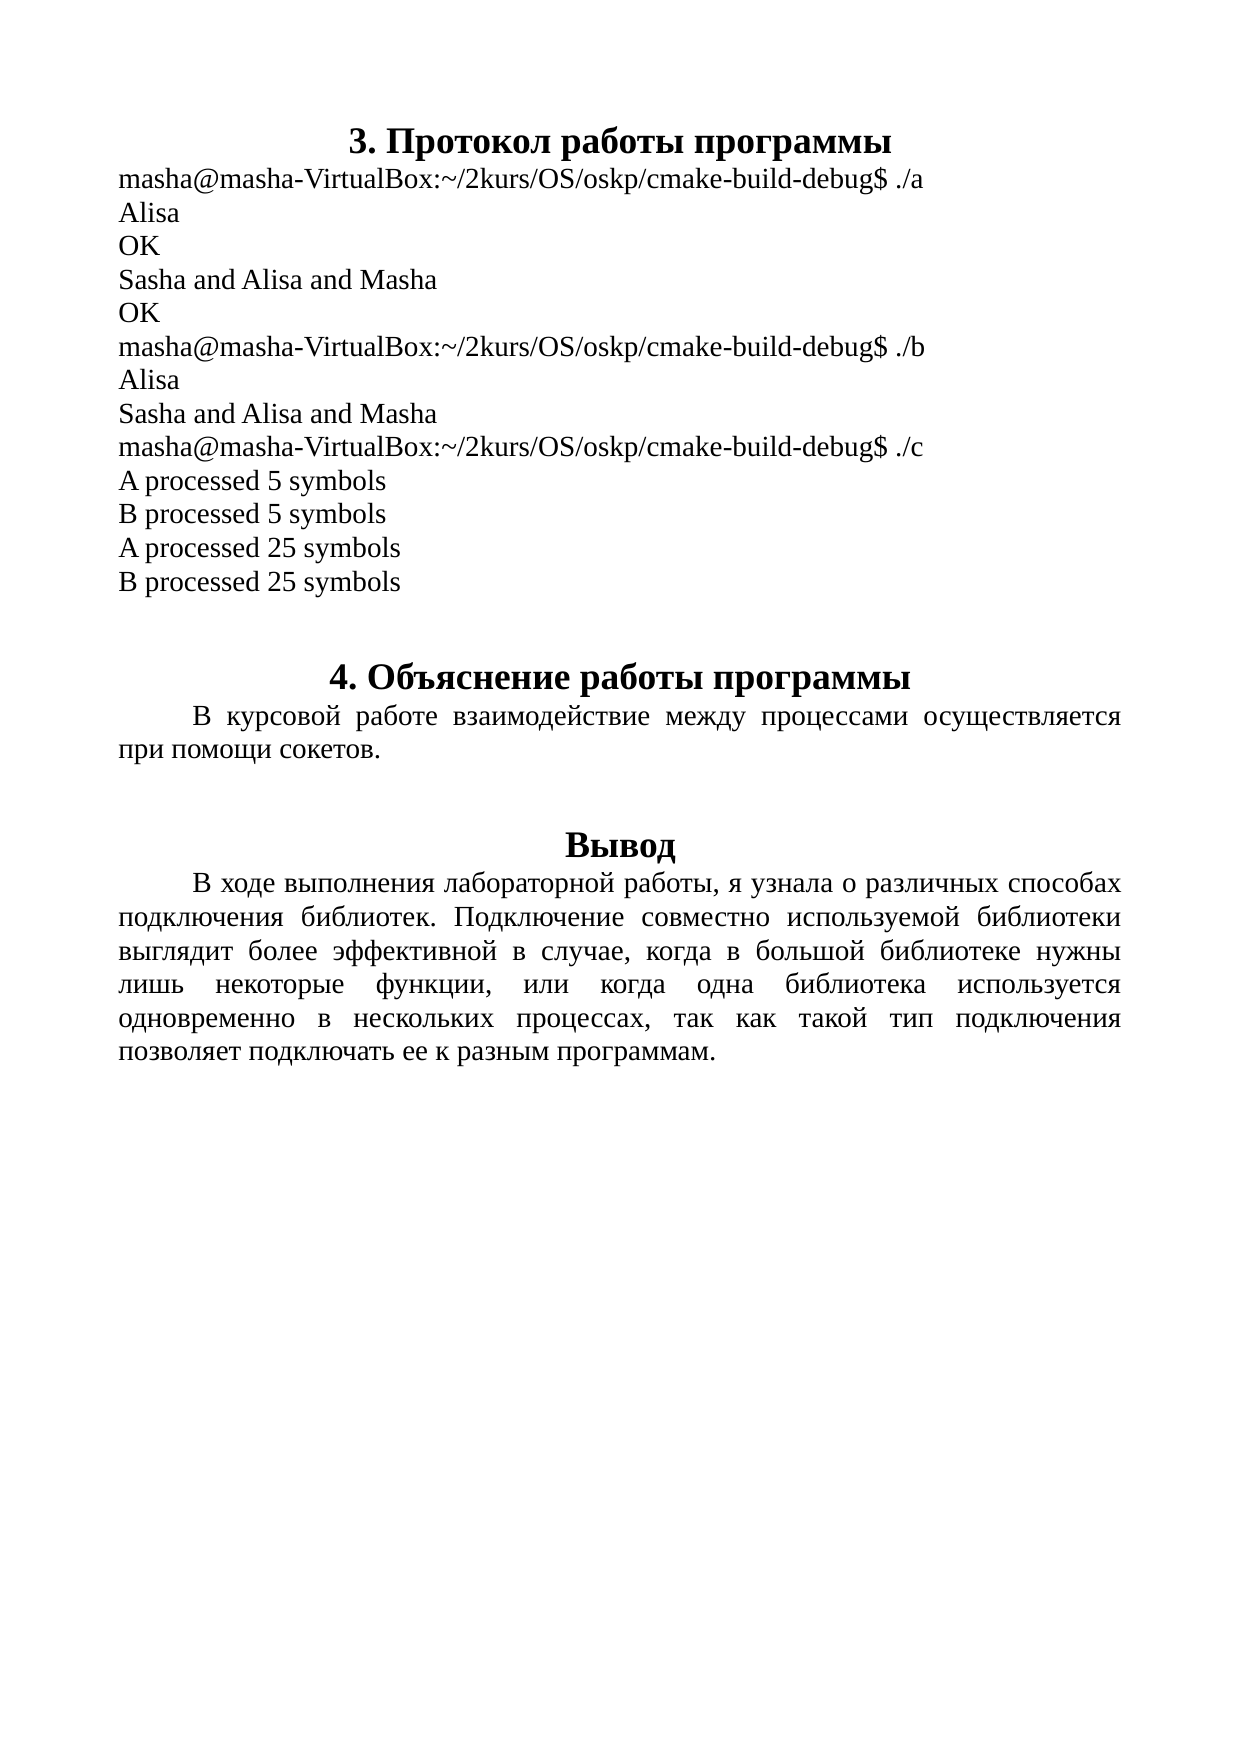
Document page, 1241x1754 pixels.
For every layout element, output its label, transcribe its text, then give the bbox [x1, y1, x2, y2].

text Alisa [118, 195, 1122, 228]
text Alisa [118, 362, 1122, 396]
text В курсовой работе взаимодействие между процессами осуществляется при помощи сокетов. [118, 698, 1122, 765]
text Вывод [118, 822, 1122, 866]
text A processed 25 symbols [118, 530, 1122, 564]
text OK [118, 228, 1122, 262]
text masha@masha-VirtualBox:~/2kurs/OS/oskp/cmake-build-debug$ ./a [118, 161, 1122, 195]
text В ходе выполнения лабораторной работы, я узнала о различных способах подключения библиотек. Подключение совместно используемой библиотеки выглядит более эффективной в случае, когда в большой библиотеке нужны лишь некоторые функции, или когда одна библиотека используется одновременно в нескольких процессах, так как такой тип подключения позволяет подключать ее к разным программам. [118, 866, 1122, 1067]
text A processed 5 symbols [118, 463, 1122, 497]
text B processed 5 symbols [118, 497, 1122, 530]
text B processed 25 symbols [118, 564, 1122, 597]
text 4. Объяснение работы программы [118, 655, 1122, 698]
text 3. Протокол работы программы [118, 118, 1122, 161]
text masha@masha-VirtualBox:~/2kurs/OS/oskp/cmake-build-debug$ ./b [118, 329, 1122, 362]
text OK [118, 295, 1122, 329]
text Sasha and Alisa and Masha [118, 396, 1122, 429]
text masha@masha-VirtualBox:~/2kurs/OS/oskp/cmake-build-debug$ ./c [118, 429, 1122, 463]
text Sasha and Alisa and Masha [118, 262, 1122, 295]
